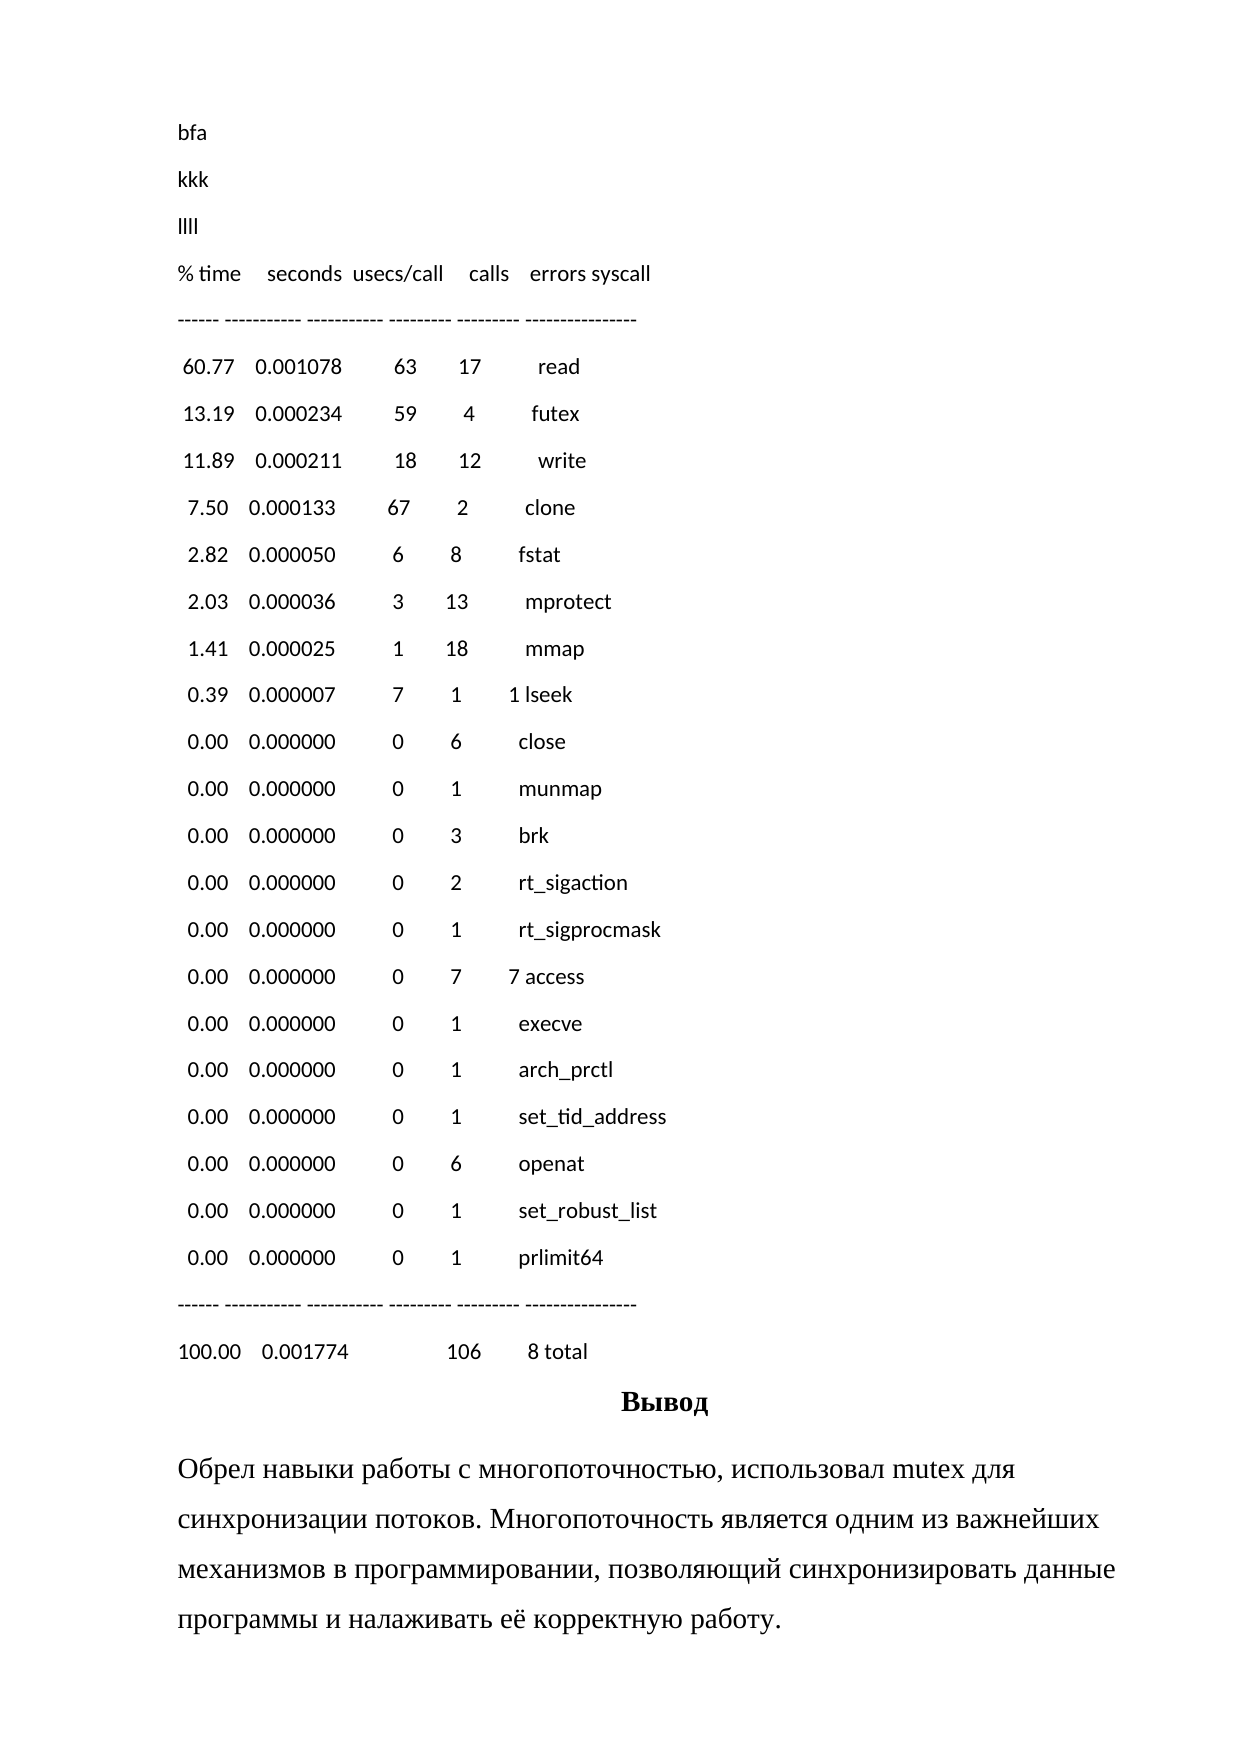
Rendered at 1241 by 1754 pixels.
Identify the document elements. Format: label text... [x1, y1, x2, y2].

text 2.82 0.000050 6 8 fstat [177, 540, 1152, 568]
text ------ ----------- ----------- --------- --------- ---------------- [177, 306, 1152, 334]
text 0.39 0.000007 7 1 1 lseek [177, 681, 1152, 709]
text 0.00 0.000000 0 1 arch_prctl [177, 1056, 1152, 1084]
text 0.00 0.000000 0 3 brk [177, 821, 1152, 849]
text 0.00 0.000000 0 1 set_robust_list [177, 1196, 1152, 1224]
text 11.89 0.000211 18 12 write [177, 446, 1152, 474]
text Вывод [177, 1384, 1152, 1417]
text 0.00 0.000000 0 6 close [177, 727, 1152, 756]
text 0.00 0.000000 0 1 munmap [177, 774, 1152, 802]
text % time seconds usecs/call calls errors syscall [177, 259, 1152, 287]
text kkk [177, 165, 1152, 193]
text 0.00 0.000000 0 2 rt_sigaction [177, 868, 1152, 896]
text 0.00 0.000000 0 1 rt_sigprocmask [177, 915, 1152, 943]
text 0.00 0.000000 0 7 7 access [177, 962, 1152, 990]
text 0.00 0.000000 0 1 set_tid_address [177, 1102, 1152, 1131]
text ------ ----------- ----------- --------- --------- ---------------- [177, 1290, 1152, 1318]
text 2.03 0.000036 3 13 mprotect [177, 587, 1152, 615]
text 100.00 0.001774 106 8 total [177, 1337, 1152, 1365]
text 0.00 0.000000 0 1 execve [177, 1009, 1152, 1037]
text 0.00 0.000000 0 6 openat [177, 1149, 1152, 1177]
text 13.19 0.000234 59 4 futex [177, 399, 1152, 427]
text 1.41 0.000025 1 18 mmap [177, 634, 1152, 662]
text Обрел навыки работы с многопоточностью, использовал mutex для синхронизации потоков. Многопоточность является одним из важнейших механизмов в программировании, позволяющий синхронизировать данные программы и налаживать её корректную работу. [177, 1451, 1152, 1635]
text 0.00 0.000000 0 1 prlimit64 [177, 1243, 1152, 1271]
text 60.77 0.001078 63 17 read [177, 352, 1152, 381]
text bfa [177, 118, 1152, 146]
text llll [177, 212, 1152, 240]
text 7.50 0.000133 67 2 clone [177, 493, 1152, 521]
